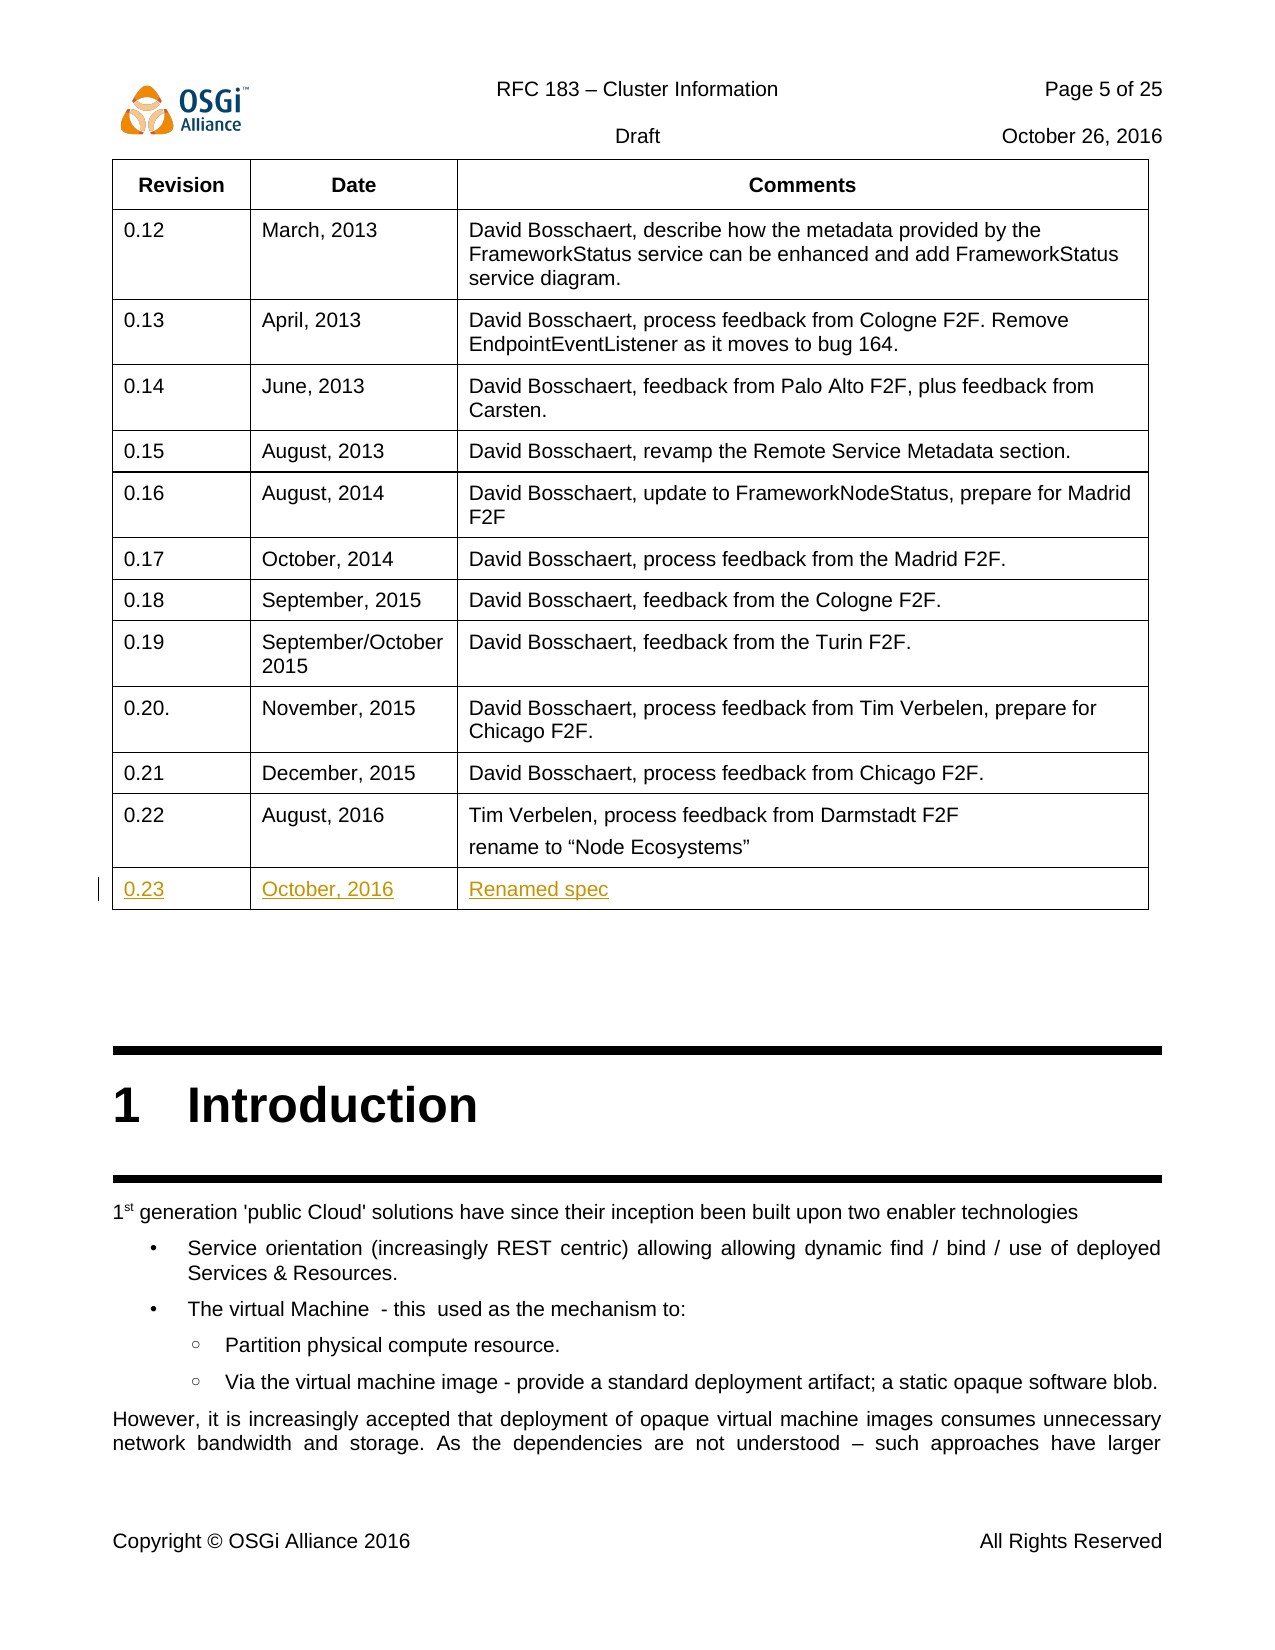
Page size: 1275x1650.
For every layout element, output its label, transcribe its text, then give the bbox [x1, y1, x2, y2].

table_cell 0.22 [113, 794, 250, 867]
table_cell August, 2014 [251, 473, 457, 537]
list Service orientation (increasingly REST centric) allowing allowing dynamic find / bind / use of deployed Services & Resources. [150, 1236, 1162, 1284]
table_cell 0.13 [113, 300, 250, 364]
list Partition physical compute resource. [187, 1333, 1162, 1357]
table_cell 0.23 [113, 868, 250, 909]
table_cell 0.19 [113, 621, 250, 686]
table_cell David Bosschaert, update to FrameworkNodeStatus, prepare for Madrid F2F [458, 473, 1148, 537]
table_cell 0.12 [113, 210, 250, 298]
table_cell October, 2014 [251, 538, 457, 579]
table_cell November, 2015 [251, 687, 457, 752]
table_cell Tim Verbelen, process feedback from Darmstadt F2F rename to “Node Ecosystems” [458, 794, 1148, 867]
table_cell March, 2013 [251, 210, 457, 298]
table_cell 0.18 [113, 580, 250, 620]
table_cell 0.17 [113, 538, 250, 579]
table_cell 0.20. [113, 687, 250, 752]
table_cell September, 2015 [251, 580, 457, 620]
table_cell David Bosschaert, describe how the metadata provided by the FrameworkStatus service can be enhanced and add FrameworkStatus service diagram. [458, 210, 1148, 298]
list Via the virtual machine image - provide a standard deployment artifact; a static opaque software blob. [187, 1370, 1162, 1394]
table_header Date [251, 160, 457, 209]
table_cell 0.21 [113, 753, 250, 793]
table_cell David Bosschaert, feedback from the Cologne F2F. [458, 580, 1148, 620]
table_cell Renamed spec [458, 868, 1148, 909]
table_cell David Bosschaert, process feedback from Cologne F2F. Remove EndpointEventListener as it moves to bug 164. [458, 300, 1148, 364]
table_cell David Bosschaert, feedback from the Turin F2F. [458, 621, 1148, 686]
table_cell 0.15 [113, 431, 250, 471]
table_cell David Bosschaert, process feedback from the Madrid F2F. [458, 538, 1148, 579]
table_header Revision [113, 160, 250, 209]
table_cell August, 2013 [251, 431, 457, 471]
table_cell 0.16 [113, 473, 250, 537]
subtitle Introduction [112, 1047, 1162, 1183]
table_cell 0.14 [113, 365, 250, 430]
table_cell David Bosschaert, revamp the Remote Service Metadata section. [458, 431, 1148, 471]
table_cell David Bosschaert, feedback from Palo Alto F2F, plus feedback from Carsten. [458, 365, 1148, 430]
table_cell April, 2013 [251, 300, 457, 364]
table_cell October, 2016 [251, 868, 457, 909]
table_cell David Bosschaert, process feedback from Tim Verbelen, prepare for Chicago F2F. [458, 687, 1148, 752]
text 1st generation 'public Cloud' solutions have since their inception been built upon two enabler technologies [112, 1200, 1162, 1224]
table_cell August, 2016 [251, 794, 457, 867]
table_cell September/October 2015 [251, 621, 457, 686]
table_cell June, 2013 [251, 365, 457, 430]
picture [113, 78, 257, 142]
table_cell David Bosschaert, process feedback from Chicago F2F. [458, 753, 1148, 793]
list The virtual Machine - this used as the mechanism to: [150, 1297, 1162, 1321]
text However, it is increasingly accepted that deployment of opaque virtual machine images consumes unnecessary network bandwidth and storage. As the dependencies are not understood – such approaches have larger [112, 1406, 1162, 1454]
table_cell December, 2015 [251, 753, 457, 793]
table_header Comments [458, 160, 1148, 209]
